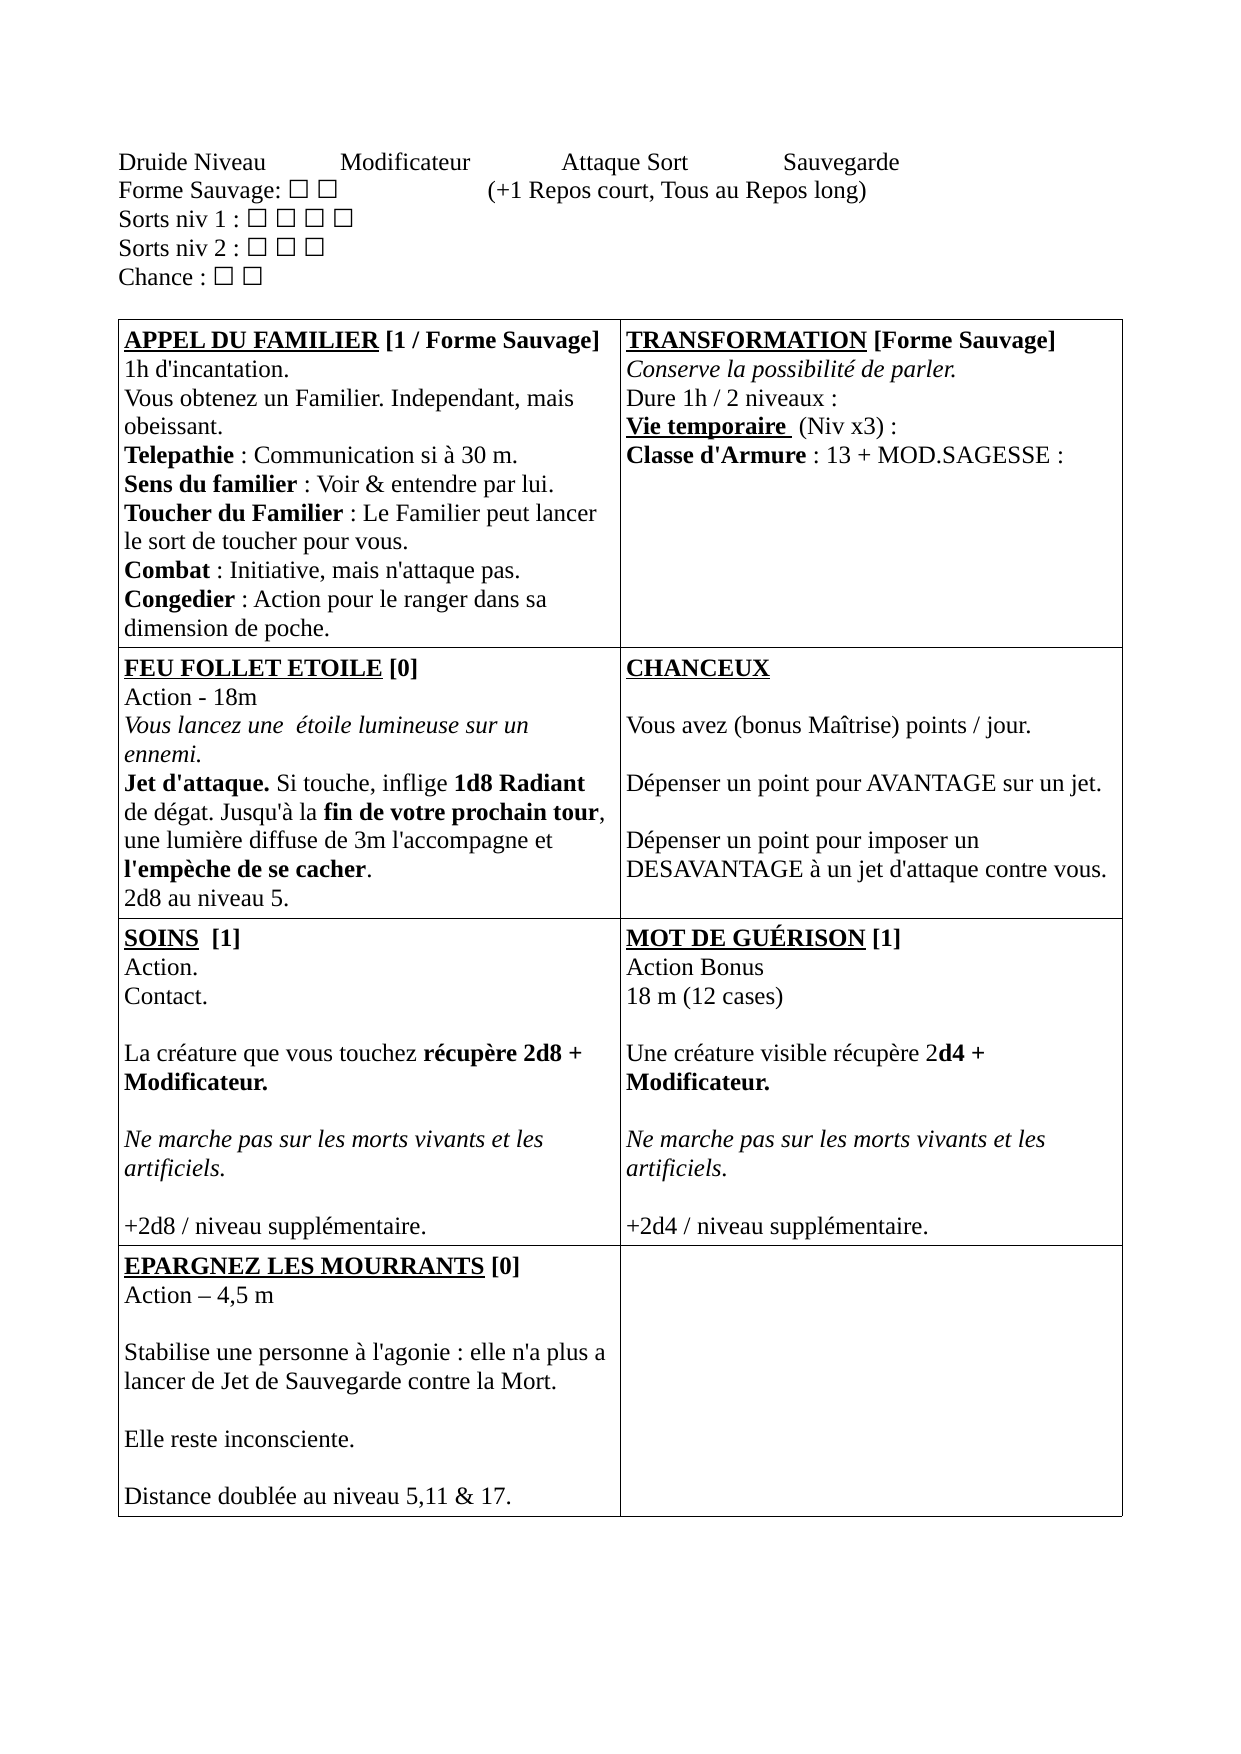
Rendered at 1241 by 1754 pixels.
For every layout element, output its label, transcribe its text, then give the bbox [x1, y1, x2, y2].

text Druide Niveau Modificateur Attaque Sort Sauvegarde [118, 147, 1122, 176]
table_cell CHANCEUX Vous avez (bonus Maîtrise) points / jour. Dépenser un point pour AVANTAGE sur un jet. Dépenser un point pour imposer un DESAVANTAGE à un jet d'attaque contre vous. [621, 648, 1122, 917]
table_cell [621, 1246, 1122, 1516]
table_cell SOINS [1] Action. Contact. La créature que vous touchez récupère 2d8 + Modificateur. Ne marche pas sur les morts vivants et les artificiels. +2d8 / niveau supplémentaire. [119, 919, 620, 1245]
table_cell MOT DE GUÉRISON [1] Action Bonus 18 m (12 cases) Une créature visible récupère 2d4 + Modificateur. Ne marche pas sur les morts vivants et les artificiels. +2d4 / niveau supplémentaire. [621, 919, 1122, 1245]
table_cell EPARGNEZ LES MOURRANTS [0] Action – 4,5 m Stabilise une personne à l'agonie : elle n'a plus a lancer de Jet de Sauvegarde contre la Mort. Elle reste inconsciente. Distance doublée au niveau 5,11 & 17. [119, 1246, 620, 1516]
table_cell FEU FOLLET ETOILE [0] Action - 18m Vous lancez une étoile lumineuse sur un ennemi. Jet d'attaque. Si touche, inflige 1d8 Radiant de dégat. Jusqu'à la fin de votre prochain tour, une lumière diffuse de 3m l'accompagne et l'empèche de se cacher. 2d8 au niveau 5. [119, 648, 620, 917]
table_header TRANSFORMATION [Forme Sauvage] Conserve la possibilité de parler. Dure 1h / 2 niveaux : Vie temporaire (Niv x3) : Classe d'Armure : 13 + MOD.SAGESSE : [621, 320, 1122, 647]
table_header APPEL DU FAMILIER [1 / Forme Sauvage] 1h d'incantation. Vous obtenez un Familier. Independant, mais obeissant. Telepathie : Communication si à 30 m. Sens du familier : Voir & entendre par lui. Toucher du Familier : Le Familier peut lancer le sort de toucher pour vous. Combat : Initiative, mais n'attaque pas. Congedier : Action pour le ranger dans sa dimension de poche. [119, 320, 620, 647]
text Forme Sauvage: ☐ ☐ (+1 Repos court, Tous au Repos long) [118, 176, 1122, 204]
text Chance : ☐ ☐ [118, 262, 1122, 291]
text Sorts niv 1 : ☐ ☐ ☐ ☐ [118, 204, 1122, 233]
text Sorts niv 2 : ☐ ☐ ☐ [118, 233, 1122, 262]
